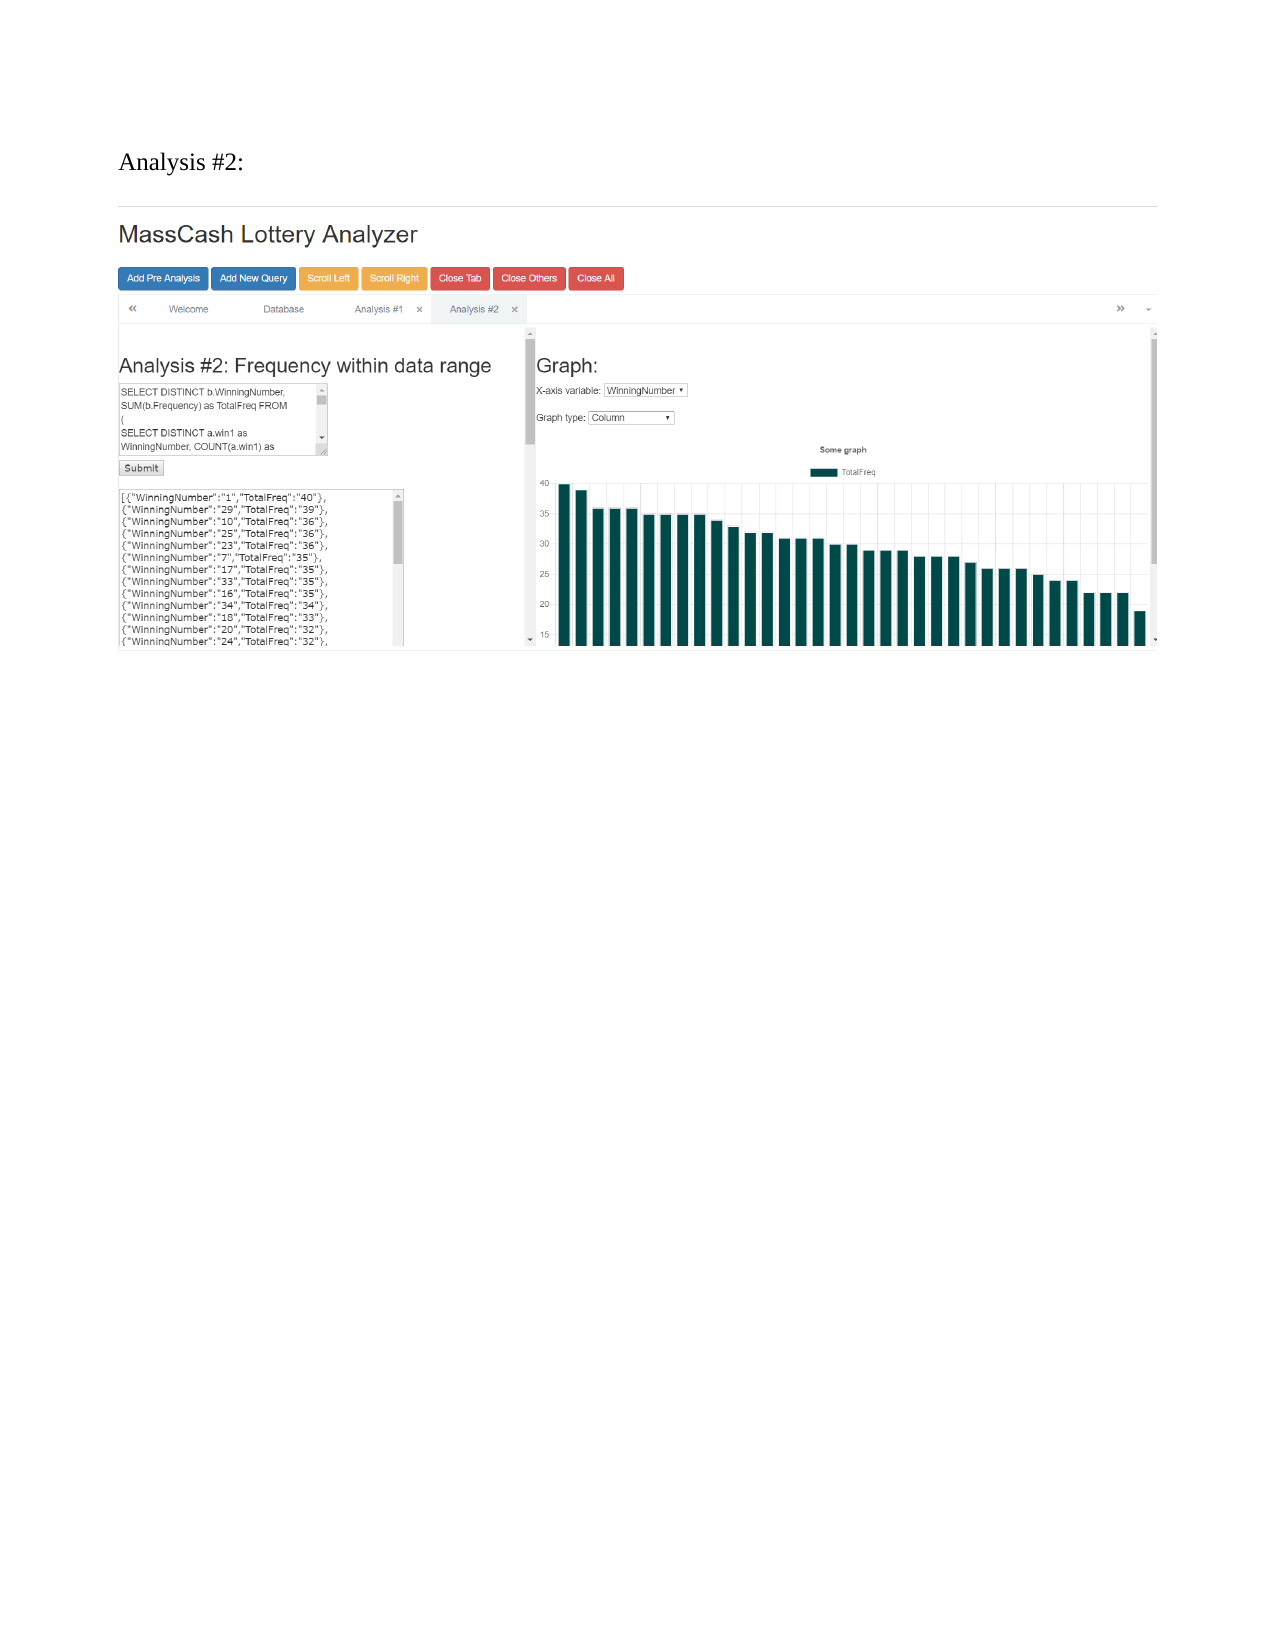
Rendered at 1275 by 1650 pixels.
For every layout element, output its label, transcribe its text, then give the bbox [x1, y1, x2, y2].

picture [118, 204, 1157, 673]
text Analysis #2: [118, 147, 1157, 176]
